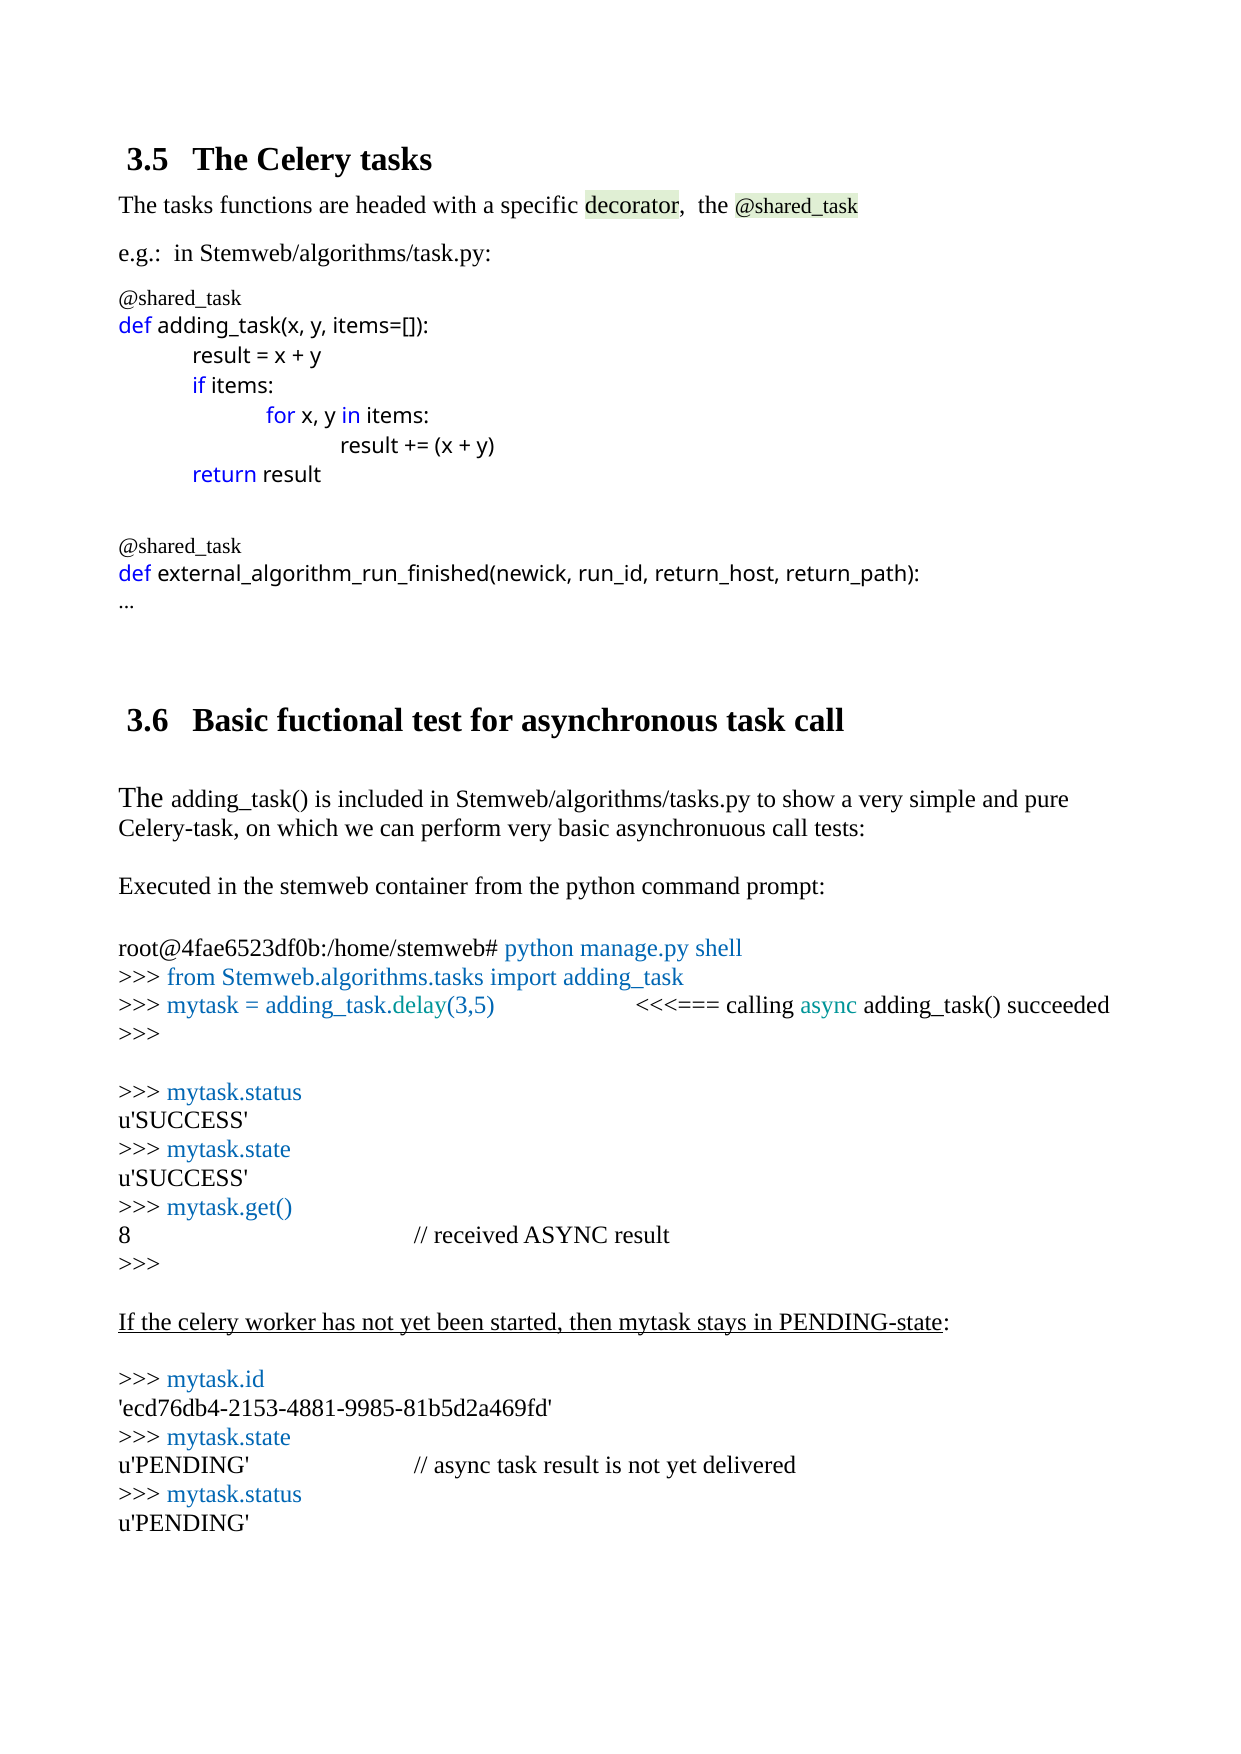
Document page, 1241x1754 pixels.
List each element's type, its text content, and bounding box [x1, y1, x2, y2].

subtitle The Celery tasks [118, 139, 1122, 178]
text If the celery worker has not yet been started, then mytask stays in PENDING-state: [118, 1307, 1122, 1336]
text ... [118, 588, 1122, 613]
text if items: [118, 370, 1122, 400]
text >>> mytask.get() [118, 1192, 1122, 1221]
text @shared_task [118, 285, 1122, 311]
text >>> mytask.state [118, 1134, 1122, 1163]
text def external_algorithm_run_finished(newick, run_id, return_host, return_path): [118, 558, 1122, 588]
text for x, y in items: [118, 400, 1122, 430]
text The adding_task() is included in Stemweb/algorithms/tasks.py to show a very simple and pure Celery-task, on which we can perform very basic asynchronuous call tests: [118, 780, 1122, 842]
text >>> [118, 1249, 1122, 1278]
text def adding_task(x, y, items=[]): [118, 311, 1122, 340]
text Executed in the stemweb container from the python command prompt: [118, 871, 1122, 899]
text e.g.: in Stemweb/algorithms/task.py: [118, 238, 1122, 266]
subtitle Basic fuctional test for asynchronous task call [118, 700, 1122, 738]
text The tasks functions are headed with a specific decorator, the @shared_task [118, 190, 1122, 219]
text root@4fae6523df0b:/home/stemweb# python manage.py shell [118, 933, 1122, 962]
text >>> mytask.status [118, 1479, 1122, 1508]
text @shared_task [118, 533, 1122, 558]
text >>> [118, 1019, 1122, 1048]
text >>> mytask.state [118, 1422, 1122, 1451]
text u'PENDING' // async task result is not yet delivered [118, 1451, 1122, 1479]
text return result [118, 459, 1122, 489]
text >>> mytask = adding_task.delay(3,5) <<<=== calling async adding_task() succeeded [118, 991, 1122, 1019]
text 8 // received ASYNC result [118, 1221, 1122, 1249]
text 'ecd76db4-2153-4881-9985-81b5d2a469fd' [118, 1393, 1122, 1422]
text u'SUCCESS' [118, 1163, 1122, 1192]
text result += (x + y) [118, 430, 1122, 459]
text >>> from Stemweb.algorithms.tasks import adding_task [118, 962, 1122, 991]
text u'PENDING' [118, 1508, 1122, 1537]
text u'SUCCESS' [118, 1106, 1122, 1134]
text result = x + y [118, 340, 1122, 370]
text >>> mytask.status [118, 1077, 1122, 1106]
text >>> mytask.id [118, 1364, 1122, 1393]
